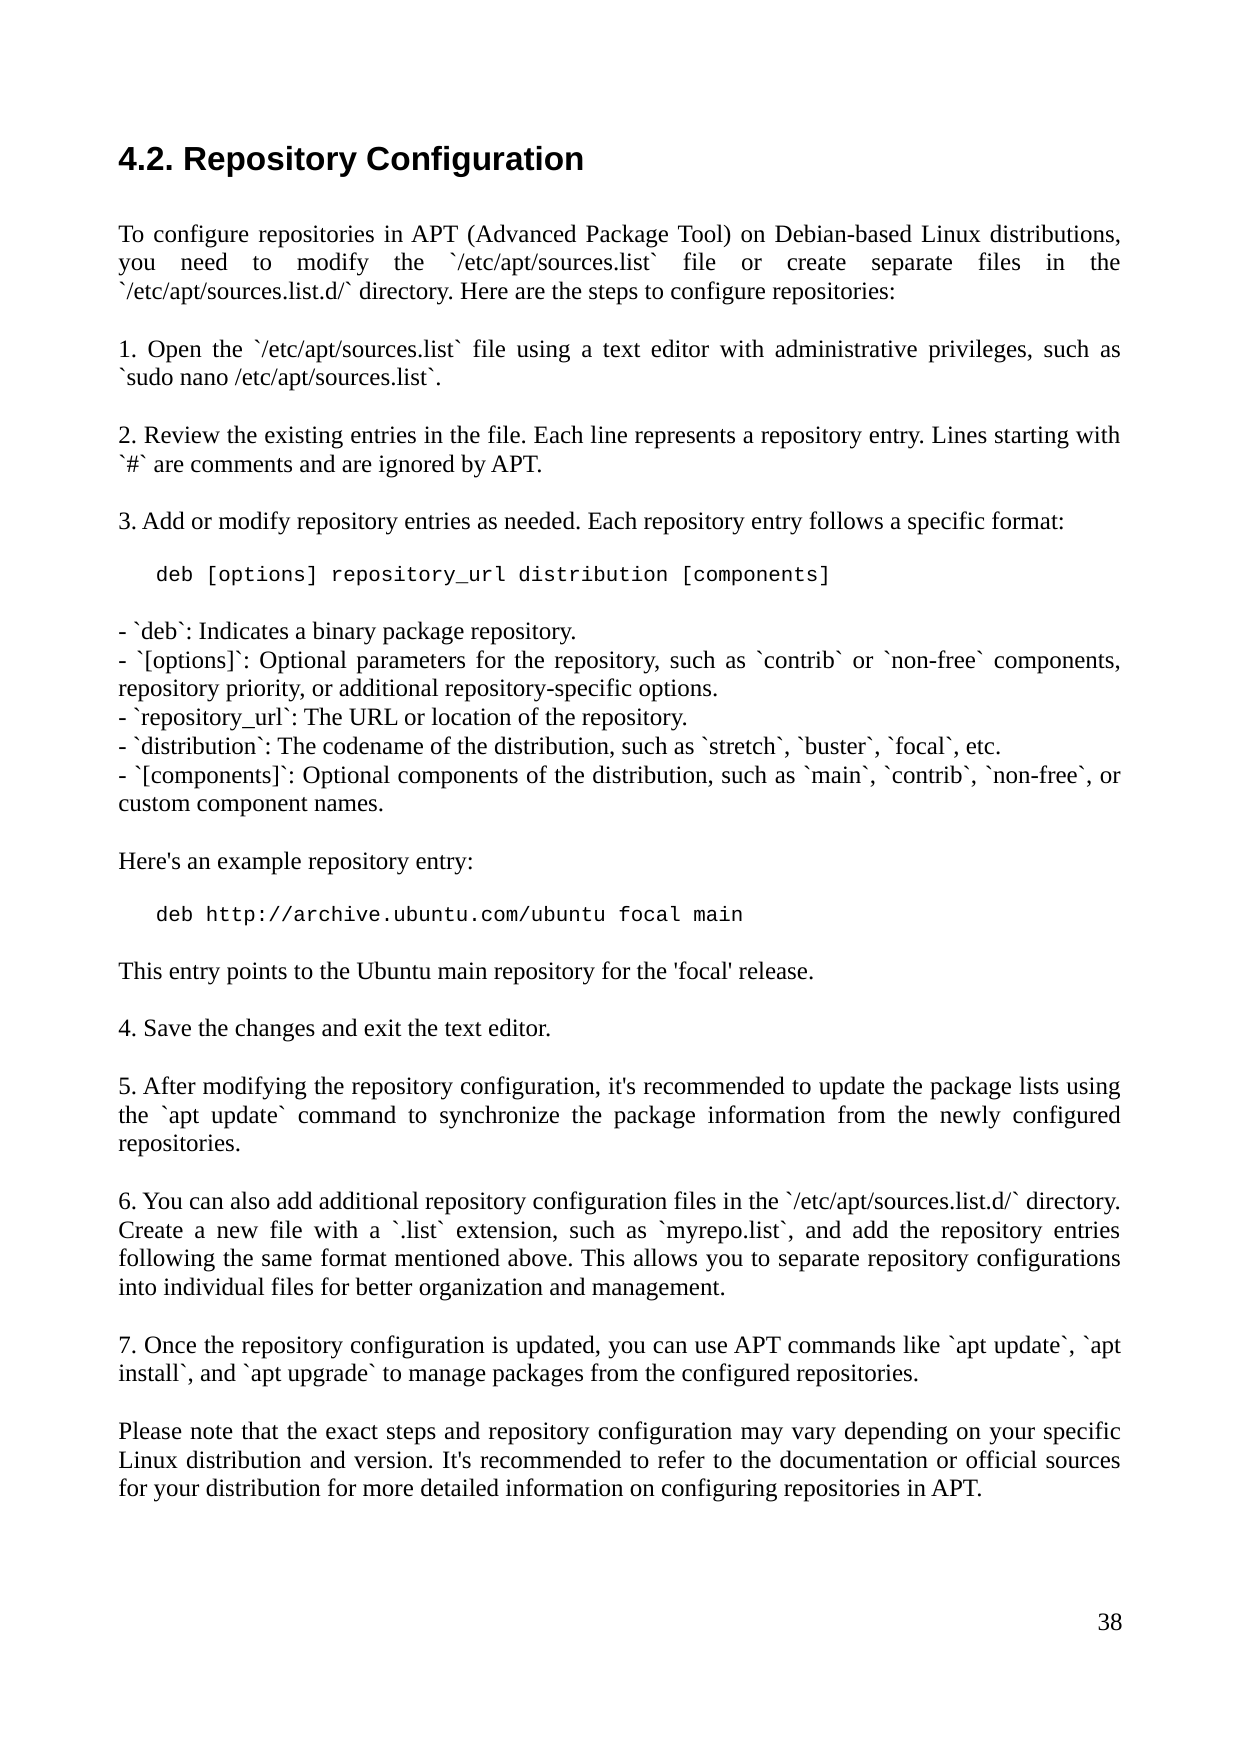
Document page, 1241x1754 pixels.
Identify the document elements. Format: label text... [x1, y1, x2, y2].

text 3. Add or modify repository entries as needed. Each repository entry follows a specific format: [118, 506, 1122, 535]
text - `distribution`: The codename of the distribution, such as `stretch`, `buster`, `focal`, etc. [118, 731, 1122, 760]
text - `repository_url`: The URL or location of the repository. [118, 702, 1122, 731]
text Please note that the exact steps and repository configuration may vary depending on your specific Linux distribution and version. It's recommended to refer to the documentation or official sources for your distribution for more detailed information on configuring repositories in APT. [118, 1416, 1122, 1502]
text - `[options]`: Optional parameters for the repository, such as `contrib` or `non-free` components, repository priority, or additional repository-specific options. [118, 645, 1122, 702]
text 2. Review the existing entries in the file. Each line represents a repository entry. Lines starting with `#` are comments and are ignored by APT. [118, 420, 1122, 477]
text To configure repositories in APT (Advanced Package Tool) on Debian-based Linux distributions, you need to modify the `/etc/apt/sources.list` file or create separate files in the `/etc/apt/sources.list.d/` directory. Here are the steps to configure repositories: [118, 219, 1122, 305]
text 1. Open the `/etc/apt/sources.list` file using a text editor with administrative privileges, such as `sudo nano /etc/apt/sources.list`. [118, 334, 1122, 391]
text 7. Once the repository configuration is updated, you can use APT commands like `apt update`, `apt install`, and `apt upgrade` to manage packages from the configured repositories. [118, 1330, 1122, 1387]
text 6. You can also add additional repository configuration files in the `/etc/apt/sources.list.d/` directory. Create a new file with a `.list` extension, such as `myrepo.list`, and add the repository entries following the same format mentioned above. This allows you to separate repository configurations into individual files for better organization and management. [118, 1186, 1122, 1301]
text deb [options] repository_url distribution [components] [118, 564, 1122, 587]
text deb http://archive.ubuntu.com/ubuntu focal main [118, 903, 1122, 927]
text 5. After modifying the repository configuration, it's recommended to update the package lists using the `apt update` command to synchronize the package information from the newly configured repositories. [118, 1071, 1122, 1157]
text This entry points to the Ubuntu main repository for the 'focal' release. [118, 956, 1122, 985]
text Here's an example repository entry: [118, 846, 1122, 875]
text - `[components]`: Optional components of the distribution, such as `main`, `contrib`, `non-free`, or custom component names. [118, 760, 1122, 817]
text 4. Save the changes and exit the text editor. [118, 1013, 1122, 1042]
subtitle 4.2. Repository Configuration [118, 139, 1122, 177]
text - `deb`: Indicates a binary package repository. [118, 616, 1122, 645]
